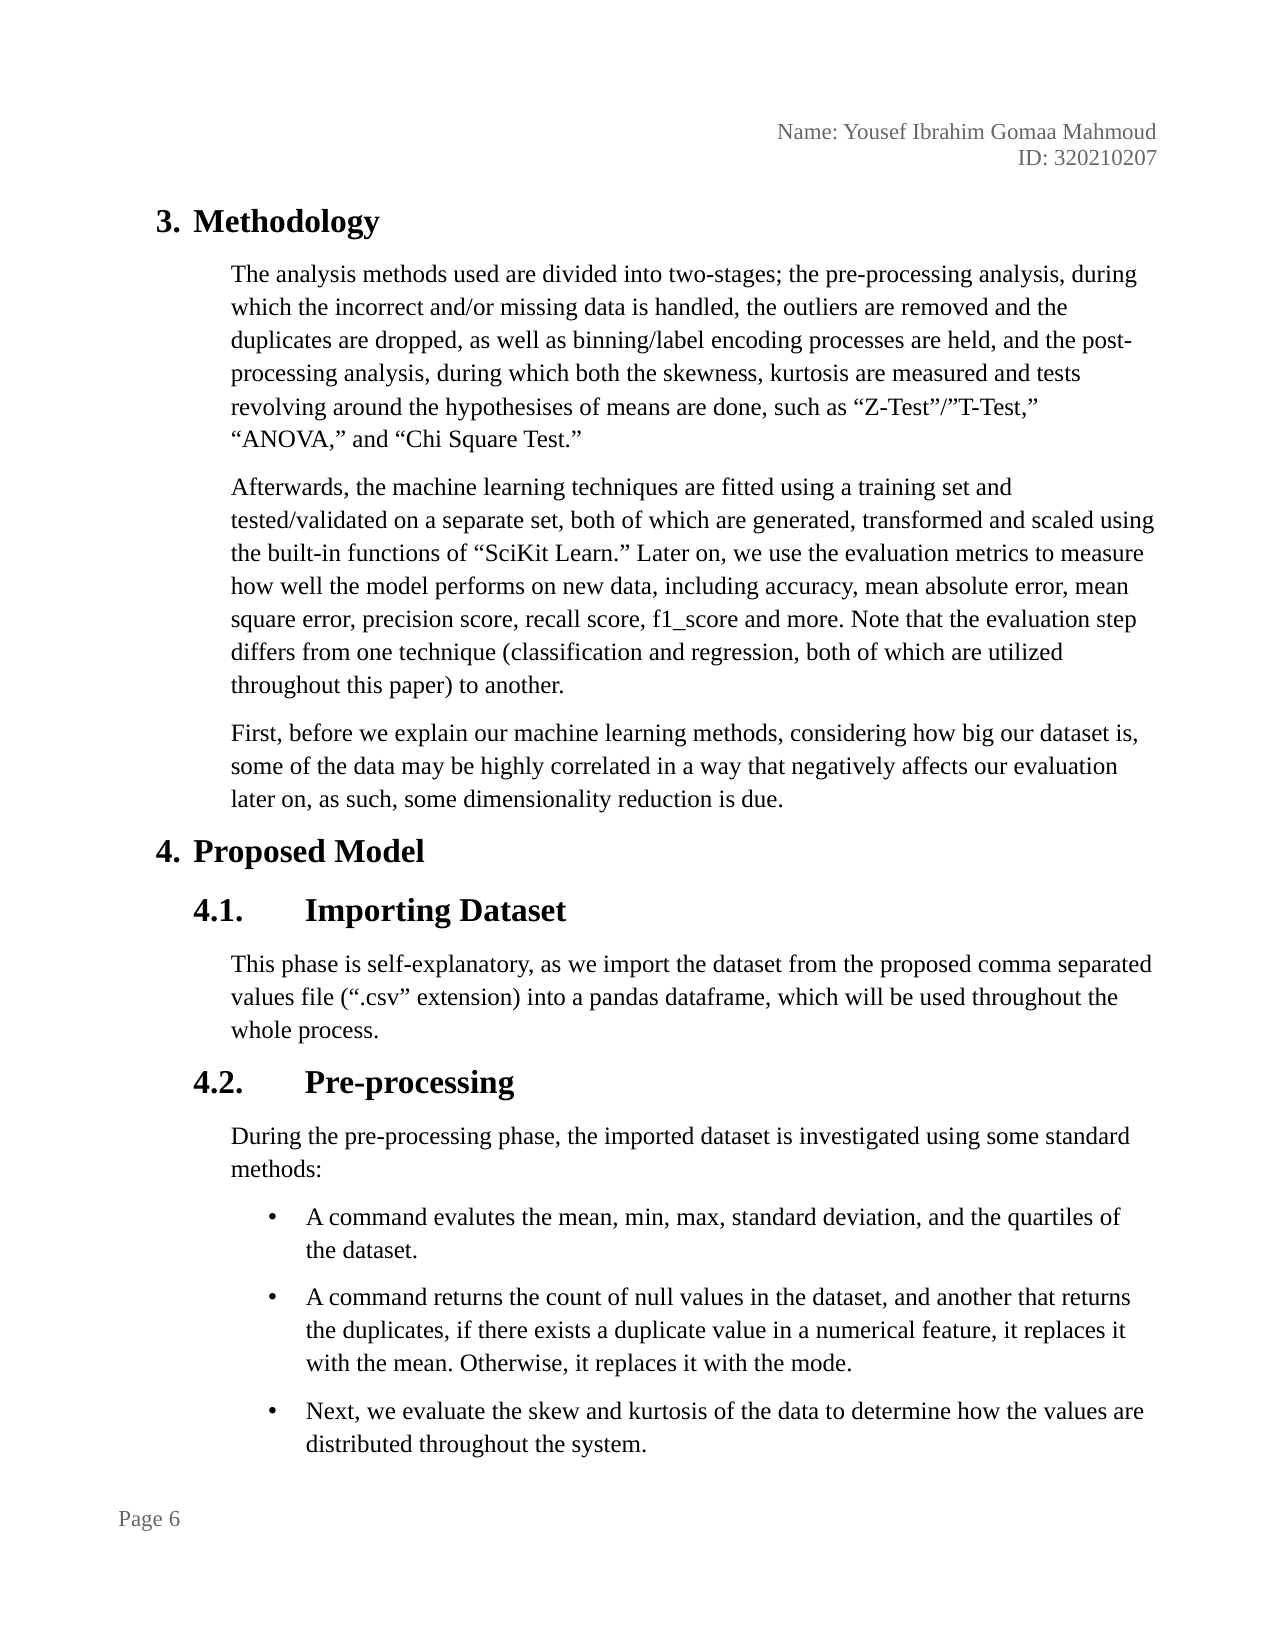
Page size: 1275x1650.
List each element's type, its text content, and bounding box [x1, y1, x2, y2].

list Afterwards, the machine learning techniques are fitted using a training set and tested/validated on a separate set, both of which are generated, transformed and scaled using the built-in functions of “SciKit Learn.” Later on, we use the evaluation metrics to measure how well the model performs on new data, including accuracy, mean absolute error, mean square error, precision score, recall score, f1_score and more. Note that the evaluation step differs from one technique (classification and regression, both of which are utilized throughout this paper) to another. [193, 472, 1157, 699]
list Methodology [156, 201, 1157, 239]
list First, before we explain our machine learning methods, considering how big our dataset is, some of the data may be highly correlated in a way that negatively affects our evaluation later on, as such, some dimensionality reduction is due. [193, 718, 1157, 813]
list Pre-processing [193, 1062, 1157, 1101]
list Next, we evaluate the skew and kurtosis of the data to determine how the values are distributed throughout the system. [268, 1396, 1157, 1458]
list During the pre-processing phase, the imported dataset is investigated using some standard methods: [193, 1121, 1157, 1183]
list Importing Dataset [193, 890, 1157, 928]
list A command returns the count of null values in the dataset, and another that returns the duplicates, if there exists a duplicate value in a numerical feature, it replaces it with the mean. Otherwise, it replaces it with the mode. [268, 1282, 1157, 1377]
list The analysis methods used are divided into two-stages; the pre-processing analysis, during which the incorrect and/or missing data is handled, the outliers are removed and the duplicates are dropped, as well as binning/label encoding processes are held, and the post-processing analysis, during which both the skewness, kurtosis are measured and tests revolving around the hypothesises of means are done, such as “Z-Test”/”T-Test,” “ANOVA,” and “Chi Square Test.” [193, 259, 1157, 453]
list A command evalutes the mean, min, max, standard deviation, and the quartiles of the dataset. [268, 1202, 1157, 1263]
list This phase is self-explanatory, as we import the dataset from the proposed comma separated values file (“.csv” extension) into a pandas dataframe, which will be used throughout the whole process. [193, 949, 1157, 1044]
list Proposed Model [156, 832, 1157, 870]
